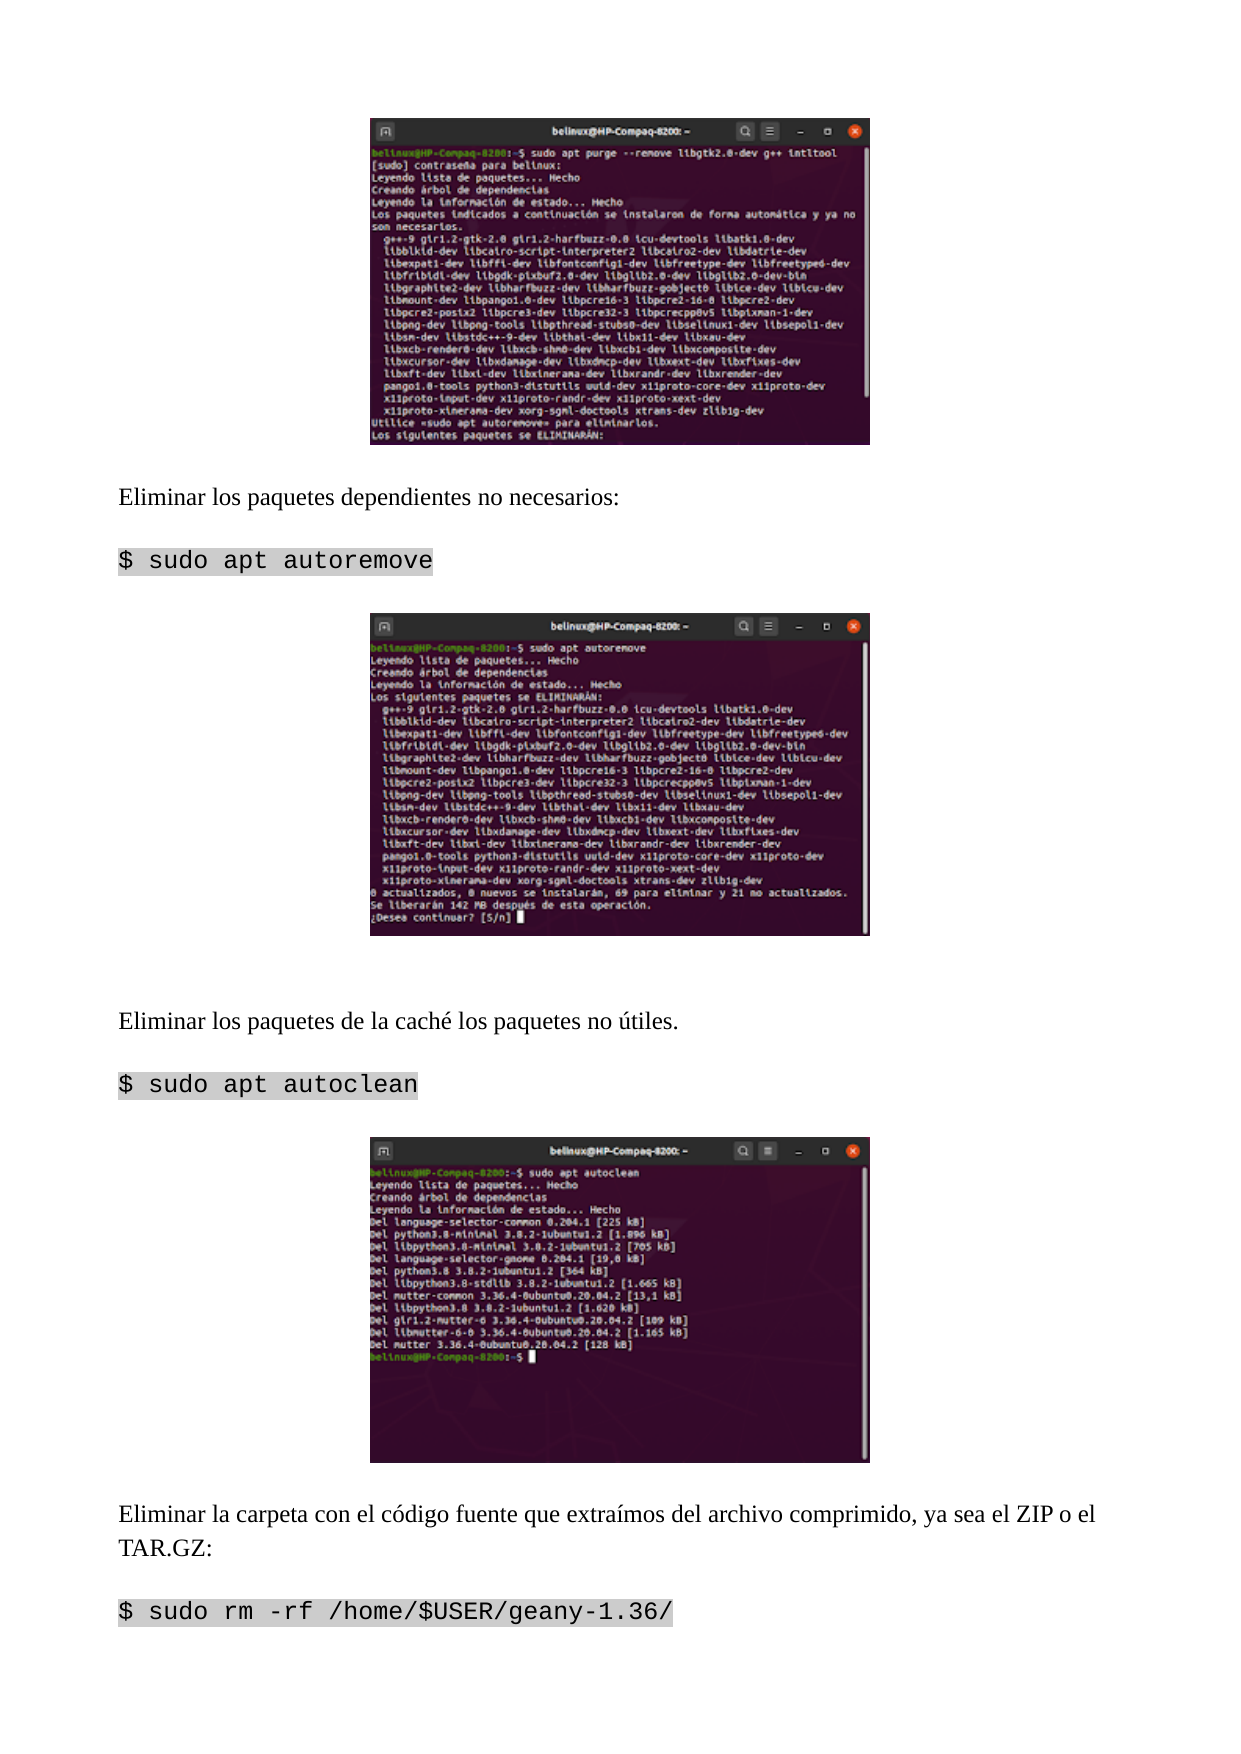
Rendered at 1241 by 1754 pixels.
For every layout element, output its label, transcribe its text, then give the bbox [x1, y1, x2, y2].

picture [370, 613, 870, 936]
text Eliminar los paquetes dependientes no necesarios: [118, 482, 1122, 511]
text $ sudo apt autoclean [118, 1072, 1122, 1100]
text $ sudo apt autoremove [118, 548, 1122, 576]
text Eliminar los paquetes de la caché los paquetes no útiles. [118, 1006, 1122, 1034]
text Eliminar la carpeta con el código fuente que extraímos del archivo comprimido, ya sea el ZIP o el TAR.GZ: [118, 1499, 1122, 1561]
picture [370, 1137, 870, 1463]
picture [370, 118, 870, 445]
text $ sudo rm -rf /home/$USER/geany-1.36/ [118, 1599, 1122, 1627]
